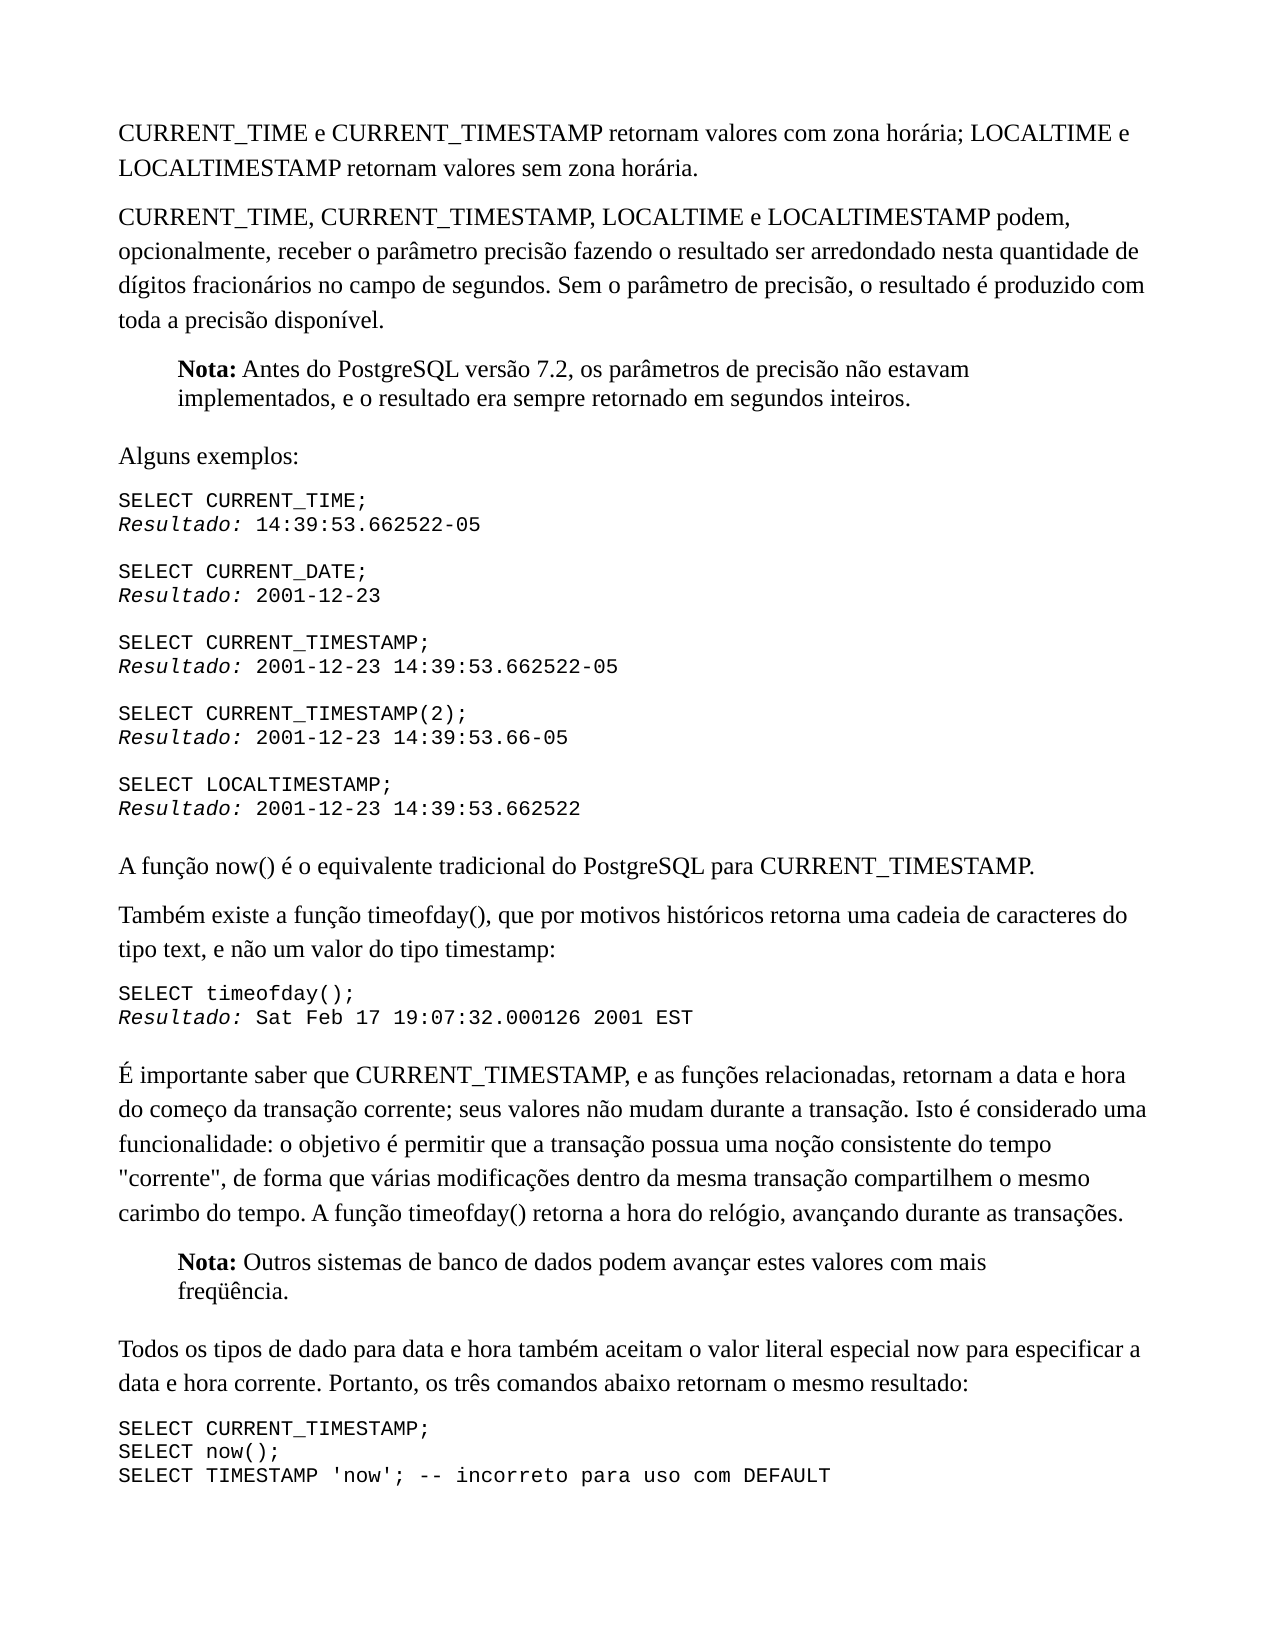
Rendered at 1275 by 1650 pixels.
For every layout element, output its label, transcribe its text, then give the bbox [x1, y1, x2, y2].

text Resultado: 2001-12-23 14:39:53.662522-05 [118, 656, 1157, 679]
text CURRENT_TIME, CURRENT_TIMESTAMP, LOCALTIME e LOCALTIMESTAMP podem, opcionalmente, receber o parâmetro precisão fazendo o resultado ser arredondado nesta quantidade de dígitos fracionários no campo de segundos. Sem o parâmetro de precisão, o resultado é produzido com toda a precisão disponível. [118, 202, 1157, 334]
text SELECT CURRENT_TIMESTAMP; [118, 632, 1157, 656]
text SELECT timeofday(); [118, 983, 1157, 1007]
text SELECT CURRENT_TIMESTAMP(2); [118, 703, 1157, 727]
text Resultado: Sat Feb 17 19:07:32.000126 2001 EST [118, 1007, 1157, 1031]
text A função now() é o equivalente tradicional do PostgreSQL para CURRENT_TIMESTAMP. [118, 851, 1157, 879]
text Nota: Outros sistemas de banco de dados podem avançar estes valores com mais freqüência. [177, 1247, 1098, 1304]
text SELECT CURRENT_TIMESTAMP; [118, 1418, 1157, 1441]
text SELECT CURRENT_DATE; [118, 561, 1157, 585]
text Resultado: 14:39:53.662522-05 [118, 514, 1157, 537]
text SELECT TIMESTAMP 'now'; -- incorreto para uso com DEFAULT [118, 1465, 1157, 1488]
text Resultado: 2001-12-23 14:39:53.66-05 [118, 727, 1157, 750]
text Resultado: 2001-12-23 14:39:53.662522 [118, 798, 1157, 821]
text É importante saber que CURRENT_TIMESTAMP, e as funções relacionadas, retornam a data e hora do começo da transação corrente; seus valores não mudam durante a transação. Isto é considerado uma funcionalidade: o objetivo é permitir que a transação possua uma noção consistente do tempo "corrente", de forma que várias modificações dentro da mesma transação compartilhem o mesmo carimbo do tempo. A função timeofday() retorna a hora do relógio, avançando durante as transações. [118, 1060, 1157, 1227]
text SELECT LOCALTIMESTAMP; [118, 774, 1157, 798]
text Nota: Antes do PostgreSQL versão 7.2, os parâmetros de precisão não estavam implementados, e o resultado era sempre retornado em segundos inteiros. [177, 354, 1098, 412]
text Alguns exemplos: [118, 441, 1157, 470]
text Todos os tipos de dado para data e hora também aceitam o valor literal especial now para especificar a data e hora corrente. Portanto, os três comandos abaixo retornam o mesmo resultado: [118, 1334, 1157, 1397]
text SELECT CURRENT_TIME; [118, 490, 1157, 514]
text SELECT now(); [118, 1441, 1157, 1465]
text Resultado: 2001-12-23 [118, 585, 1157, 608]
text Também existe a função timeofday(), que por motivos históricos retorna uma cadeia de caracteres do tipo text, e não um valor do tipo timestamp: [118, 900, 1157, 963]
text CURRENT_TIME e CURRENT_TIMESTAMP retornam valores com zona horária; LOCALTIME e LOCALTIMESTAMP retornam valores sem zona horária. [118, 118, 1157, 181]
